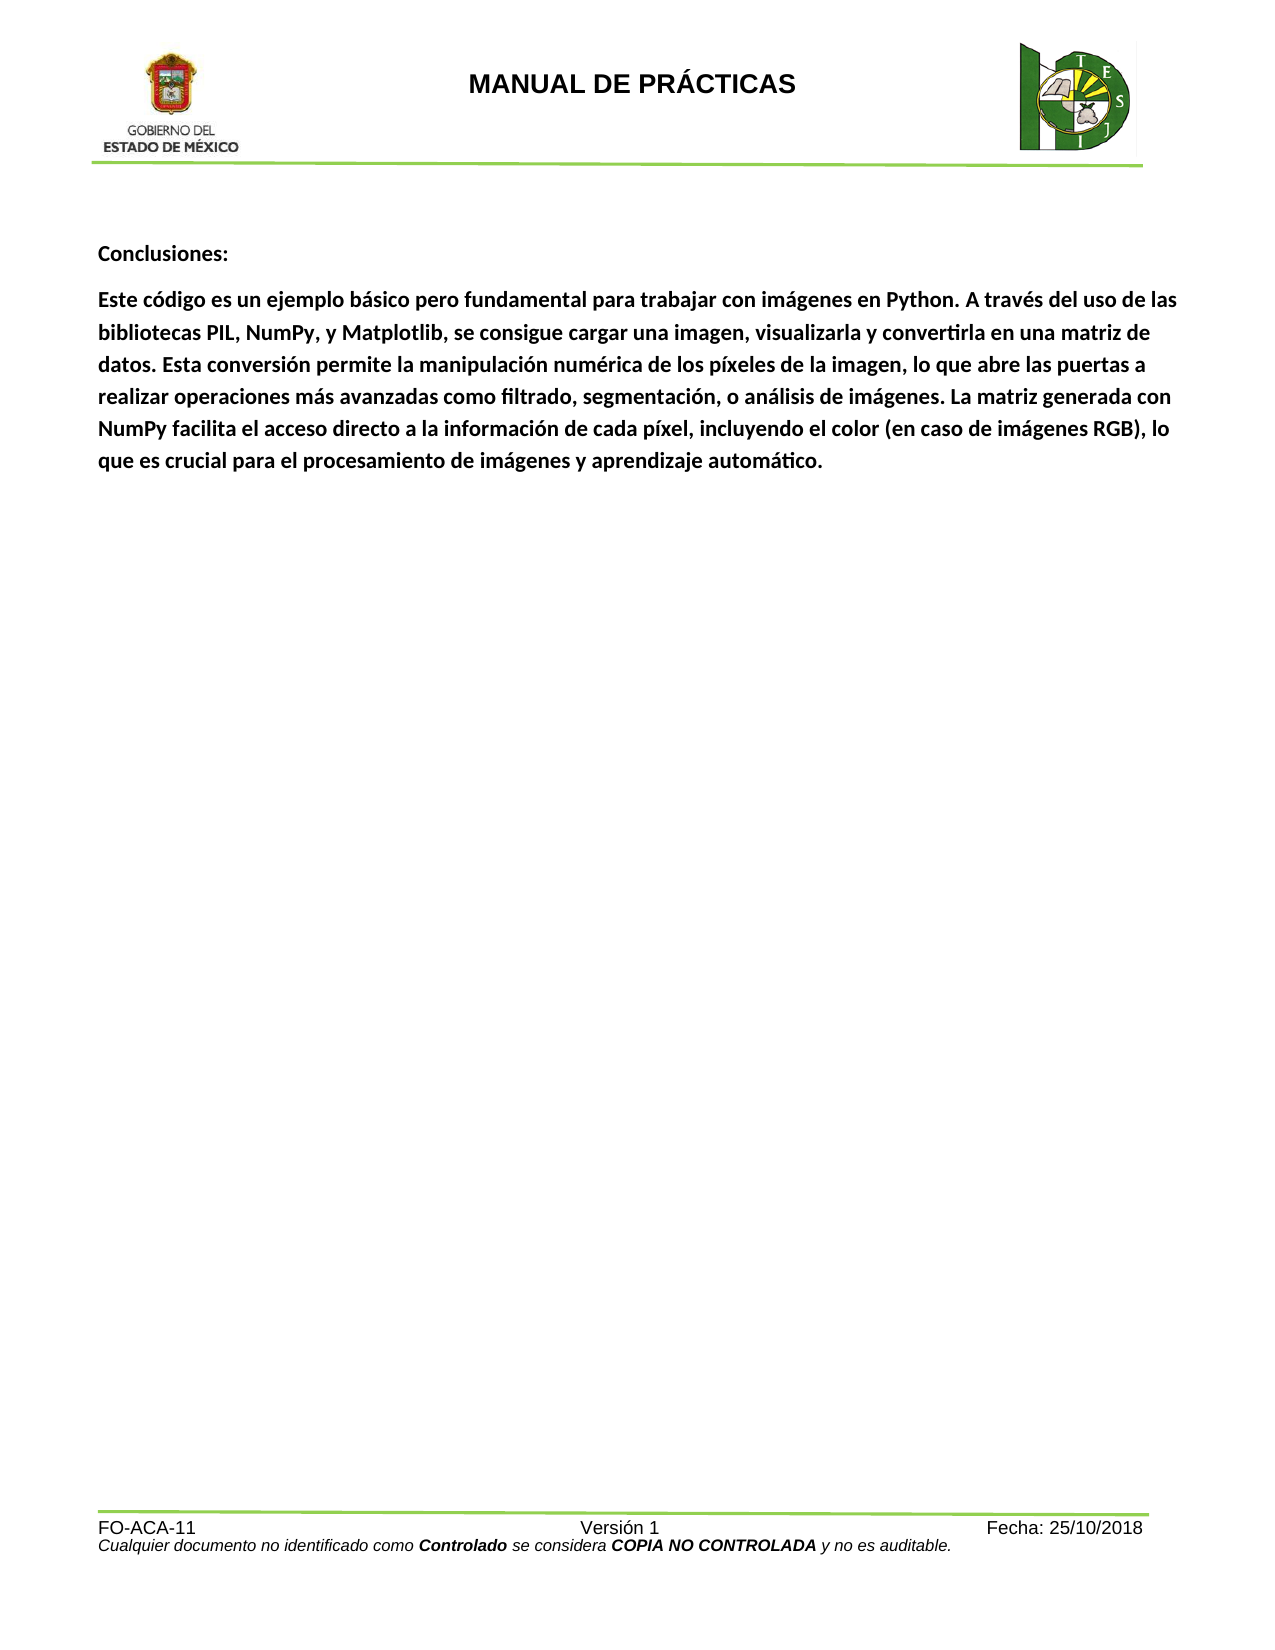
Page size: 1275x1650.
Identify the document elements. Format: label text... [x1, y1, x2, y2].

text Conclusiones: [98, 239, 1183, 267]
picture [95, 42, 241, 161]
picture [1018, 41, 1137, 157]
text Este código es un ejemplo básico pero fundamental para trabajar con imágenes en Python. A través del uso de las bibliotecas PIL, NumPy, y Matplotlib, se consigue cargar una imagen, visualizarla y convertirla en una matriz de datos. Esta conversión permite la manipulación numérica de los píxeles de la imagen, lo que abre las puertas a realizar operaciones más avanzadas como filtrado, segmentación, o análisis de imágenes. La matriz generada con NumPy facilita el acceso directo a la información de cada píxel, incluyendo el color (en caso de imágenes RGB), lo que es crucial para el procesamiento de imágenes y aprendizaje automático. [98, 286, 1183, 474]
